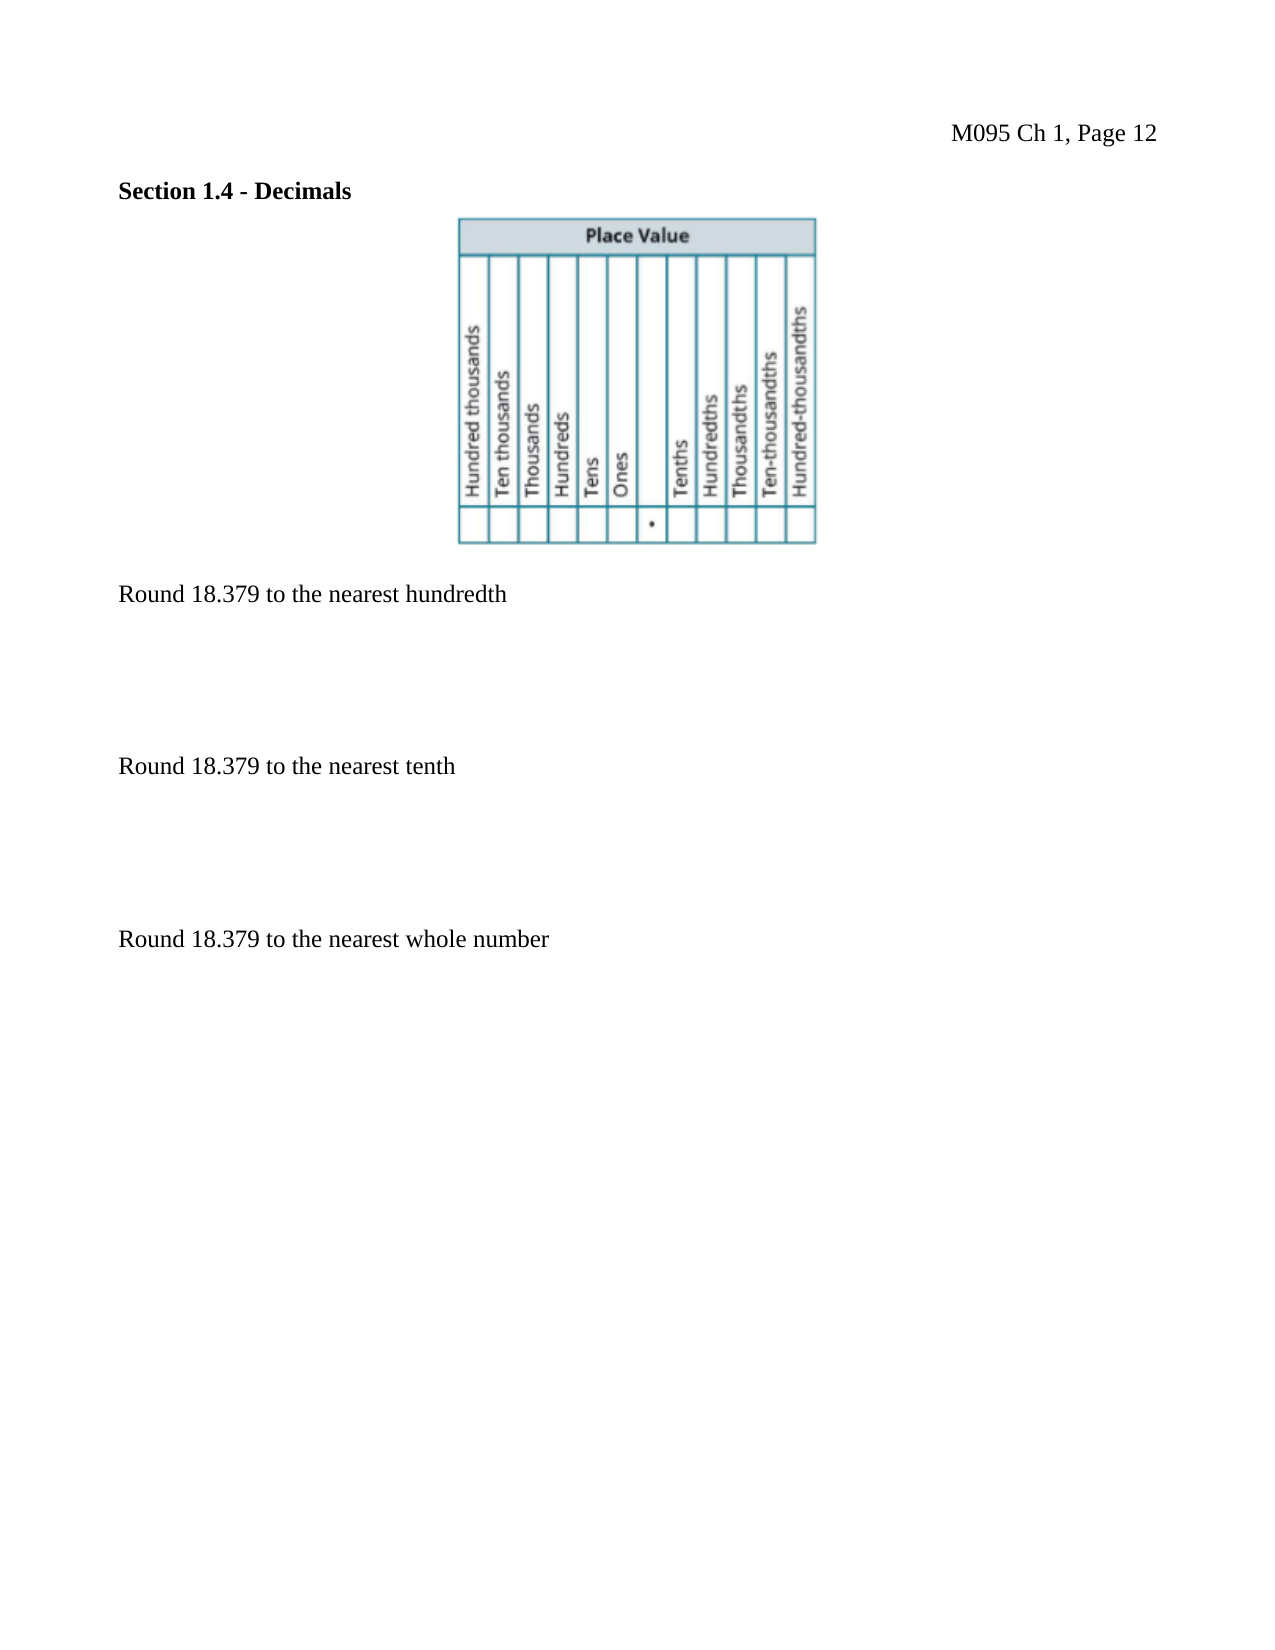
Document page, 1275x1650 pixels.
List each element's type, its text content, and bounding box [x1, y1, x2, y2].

text Section 1.4 - Decimals [118, 176, 1157, 205]
text Round 18.379 to the nearest whole number [118, 924, 1157, 953]
picture [454, 214, 821, 551]
text Round 18.379 to the nearest hundredth [118, 579, 1157, 608]
text Round 18.379 to the nearest tenth [118, 751, 1157, 780]
